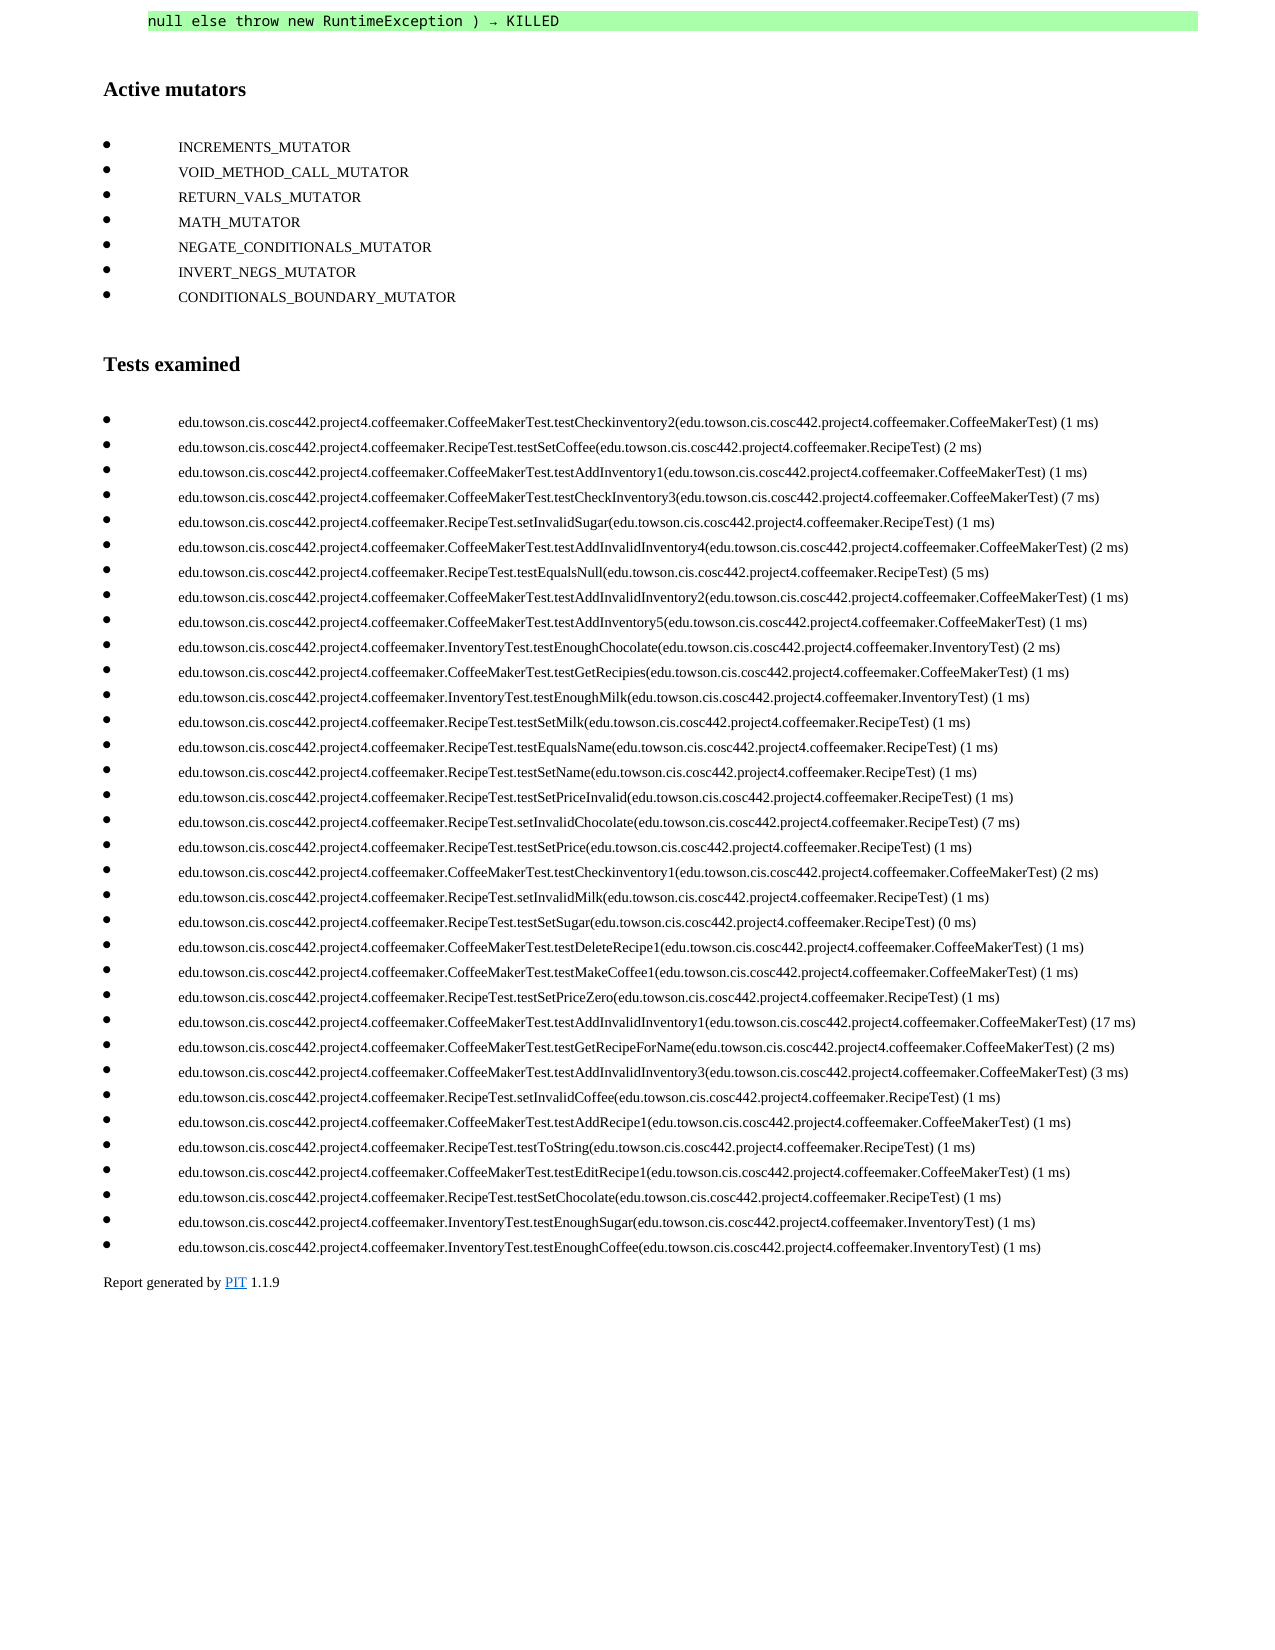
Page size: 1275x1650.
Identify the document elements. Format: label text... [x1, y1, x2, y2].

list edu.towson.cis.cosc442.project4.coffeemaker.CoffeeMakerTest.testGetRecipeForName(edu.towson.cis.cosc442.project4.coffeemaker.CoffeeMakerTest) (2 ms) [103, 1032, 1200, 1057]
list edu.towson.cis.cosc442.project4.coffeemaker.RecipeTest.testToString(edu.towson.cis.cosc442.project4.coffeemaker.RecipeTest) (1 ms) [103, 1132, 1200, 1157]
list edu.towson.cis.cosc442.project4.coffeemaker.RecipeTest.testSetPriceInvalid(edu.towson.cis.cosc442.project4.coffeemaker.RecipeTest) (1 ms) [103, 782, 1200, 807]
list edu.towson.cis.cosc442.project4.coffeemaker.CoffeeMakerTest.testGetRecipies(edu.towson.cis.cosc442.project4.coffeemaker.CoffeeMakerTest) (1 ms) [103, 657, 1200, 682]
list INCREMENTS_MUTATOR [103, 132, 1200, 157]
list CONDITIONALS_BOUNDARY_MUTATOR [103, 282, 1200, 307]
list edu.towson.cis.cosc442.project4.coffeemaker.CoffeeMakerTest.testAddInvalidInventory4(edu.towson.cis.cosc442.project4.coffeemaker.CoffeeMakerTest) (2 ms) [103, 532, 1200, 557]
list edu.towson.cis.cosc442.project4.coffeemaker.CoffeeMakerTest.testMakeCoffee1(edu.towson.cis.cosc442.project4.coffeemaker.CoffeeMakerTest) (1 ms) [103, 957, 1200, 982]
list edu.towson.cis.cosc442.project4.coffeemaker.RecipeTest.testSetCoffee(edu.towson.cis.cosc442.project4.coffeemaker.RecipeTest) (2 ms) [103, 432, 1200, 457]
list edu.towson.cis.cosc442.project4.coffeemaker.RecipeTest.setInvalidCoffee(edu.towson.cis.cosc442.project4.coffeemaker.RecipeTest) (1 ms) [103, 1082, 1200, 1107]
list edu.towson.cis.cosc442.project4.coffeemaker.RecipeTest.testEqualsName(edu.towson.cis.cosc442.project4.coffeemaker.RecipeTest) (1 ms) [103, 732, 1200, 757]
list edu.towson.cis.cosc442.project4.coffeemaker.RecipeTest.testSetChocolate(edu.towson.cis.cosc442.project4.coffeemaker.RecipeTest) (1 ms) [103, 1182, 1200, 1207]
subtitle Tests examined [103, 338, 1200, 376]
list edu.towson.cis.cosc442.project4.coffeemaker.CoffeeMakerTest.testAddRecipe1(edu.towson.cis.cosc442.project4.coffeemaker.CoffeeMakerTest) (1 ms) [103, 1107, 1200, 1132]
list edu.towson.cis.cosc442.project4.coffeemaker.RecipeTest.setInvalidMilk(edu.towson.cis.cosc442.project4.coffeemaker.RecipeTest) (1 ms) [103, 882, 1200, 907]
list MATH_MUTATOR [103, 207, 1200, 232]
list edu.towson.cis.cosc442.project4.coffeemaker.RecipeTest.setInvalidSugar(edu.towson.cis.cosc442.project4.coffeemaker.RecipeTest) (1 ms) [103, 507, 1200, 532]
list edu.towson.cis.cosc442.project4.coffeemaker.InventoryTest.testEnoughCoffee(edu.towson.cis.cosc442.project4.coffeemaker.InventoryTest) (1 ms) [103, 1232, 1200, 1257]
list RETURN_VALS_MUTATOR [103, 182, 1200, 207]
list edu.towson.cis.cosc442.project4.coffeemaker.CoffeeMakerTest.testAddInvalidInventory3(edu.towson.cis.cosc442.project4.coffeemaker.CoffeeMakerTest) (3 ms) [103, 1057, 1200, 1082]
list edu.towson.cis.cosc442.project4.coffeemaker.InventoryTest.testEnoughSugar(edu.towson.cis.cosc442.project4.coffeemaker.InventoryTest) (1 ms) [103, 1207, 1200, 1232]
text Report generated by PIT 1.1.9 [103, 1257, 1200, 1291]
subtitle Active mutators [103, 63, 1200, 101]
list edu.towson.cis.cosc442.project4.coffeemaker.RecipeTest.setInvalidChocolate(edu.towson.cis.cosc442.project4.coffeemaker.RecipeTest) (7 ms) [103, 807, 1200, 832]
list INVERT_NEGS_MUTATOR [103, 257, 1200, 282]
list edu.towson.cis.cosc442.project4.coffeemaker.InventoryTest.testEnoughMilk(edu.towson.cis.cosc442.project4.coffeemaker.InventoryTest) (1 ms) [103, 682, 1200, 707]
table_cell [103, 9, 135, 32]
list NEGATE_CONDITIONALS_MUTATOR [103, 232, 1200, 257]
list edu.towson.cis.cosc442.project4.coffeemaker.CoffeeMakerTest.testCheckInventory3(edu.towson.cis.cosc442.project4.coffeemaker.CoffeeMakerTest) (7 ms) [103, 482, 1200, 507]
list edu.towson.cis.cosc442.project4.coffeemaker.RecipeTest.testSetMilk(edu.towson.cis.cosc442.project4.coffeemaker.RecipeTest) (1 ms) [103, 707, 1200, 732]
list edu.towson.cis.cosc442.project4.coffeemaker.CoffeeMakerTest.testAddInvalidInventory2(edu.towson.cis.cosc442.project4.coffeemaker.CoffeeMakerTest) (1 ms) [103, 582, 1200, 607]
list edu.towson.cis.cosc442.project4.coffeemaker.RecipeTest.testSetName(edu.towson.cis.cosc442.project4.coffeemaker.RecipeTest) (1 ms) [103, 757, 1200, 782]
list edu.towson.cis.cosc442.project4.coffeemaker.RecipeTest.testSetSugar(edu.towson.cis.cosc442.project4.coffeemaker.RecipeTest) (0 ms) [103, 907, 1200, 932]
list edu.towson.cis.cosc442.project4.coffeemaker.CoffeeMakerTest.testCheckinventory1(edu.towson.cis.cosc442.project4.coffeemaker.CoffeeMakerTest) (2 ms) [103, 857, 1200, 882]
table_cell [135, 9, 146, 32]
list VOID_METHOD_CALL_MUTATOR [103, 157, 1200, 182]
list edu.towson.cis.cosc442.project4.coffeemaker.RecipeTest.testSetPrice(edu.towson.cis.cosc442.project4.coffeemaker.RecipeTest) (1 ms) [103, 832, 1200, 857]
list edu.towson.cis.cosc442.project4.coffeemaker.CoffeeMakerTest.testAddInventory5(edu.towson.cis.cosc442.project4.coffeemaker.CoffeeMakerTest) (1 ms) [103, 607, 1200, 632]
list edu.towson.cis.cosc442.project4.coffeemaker.RecipeTest.testSetPriceZero(edu.towson.cis.cosc442.project4.coffeemaker.RecipeTest) (1 ms) [103, 982, 1200, 1007]
list edu.towson.cis.cosc442.project4.coffeemaker.CoffeeMakerTest.testAddInventory1(edu.towson.cis.cosc442.project4.coffeemaker.CoffeeMakerTest) (1 ms) [103, 457, 1200, 482]
list edu.towson.cis.cosc442.project4.coffeemaker.RecipeTest.testEqualsNull(edu.towson.cis.cosc442.project4.coffeemaker.RecipeTest) (5 ms) [103, 557, 1200, 582]
list edu.towson.cis.cosc442.project4.coffeemaker.CoffeeMakerTest.testAddInvalidInventory1(edu.towson.cis.cosc442.project4.coffeemaker.CoffeeMakerTest) (17 ms) [103, 1007, 1200, 1032]
list edu.towson.cis.cosc442.project4.coffeemaker.InventoryTest.testEnoughChocolate(edu.towson.cis.cosc442.project4.coffeemaker.InventoryTest) (2 ms) [103, 632, 1200, 657]
list edu.towson.cis.cosc442.project4.coffeemaker.CoffeeMakerTest.testCheckinventory2(edu.towson.cis.cosc442.project4.coffeemaker.CoffeeMakerTest) (1 ms) [103, 407, 1200, 432]
list edu.towson.cis.cosc442.project4.coffeemaker.CoffeeMakerTest.testDeleteRecipe1(edu.towson.cis.cosc442.project4.coffeemaker.CoffeeMakerTest) (1 ms) [103, 932, 1200, 957]
list edu.towson.cis.cosc442.project4.coffeemaker.CoffeeMakerTest.testEditRecipe1(edu.towson.cis.cosc442.project4.coffeemaker.CoffeeMakerTest) (1 ms) [103, 1157, 1200, 1182]
